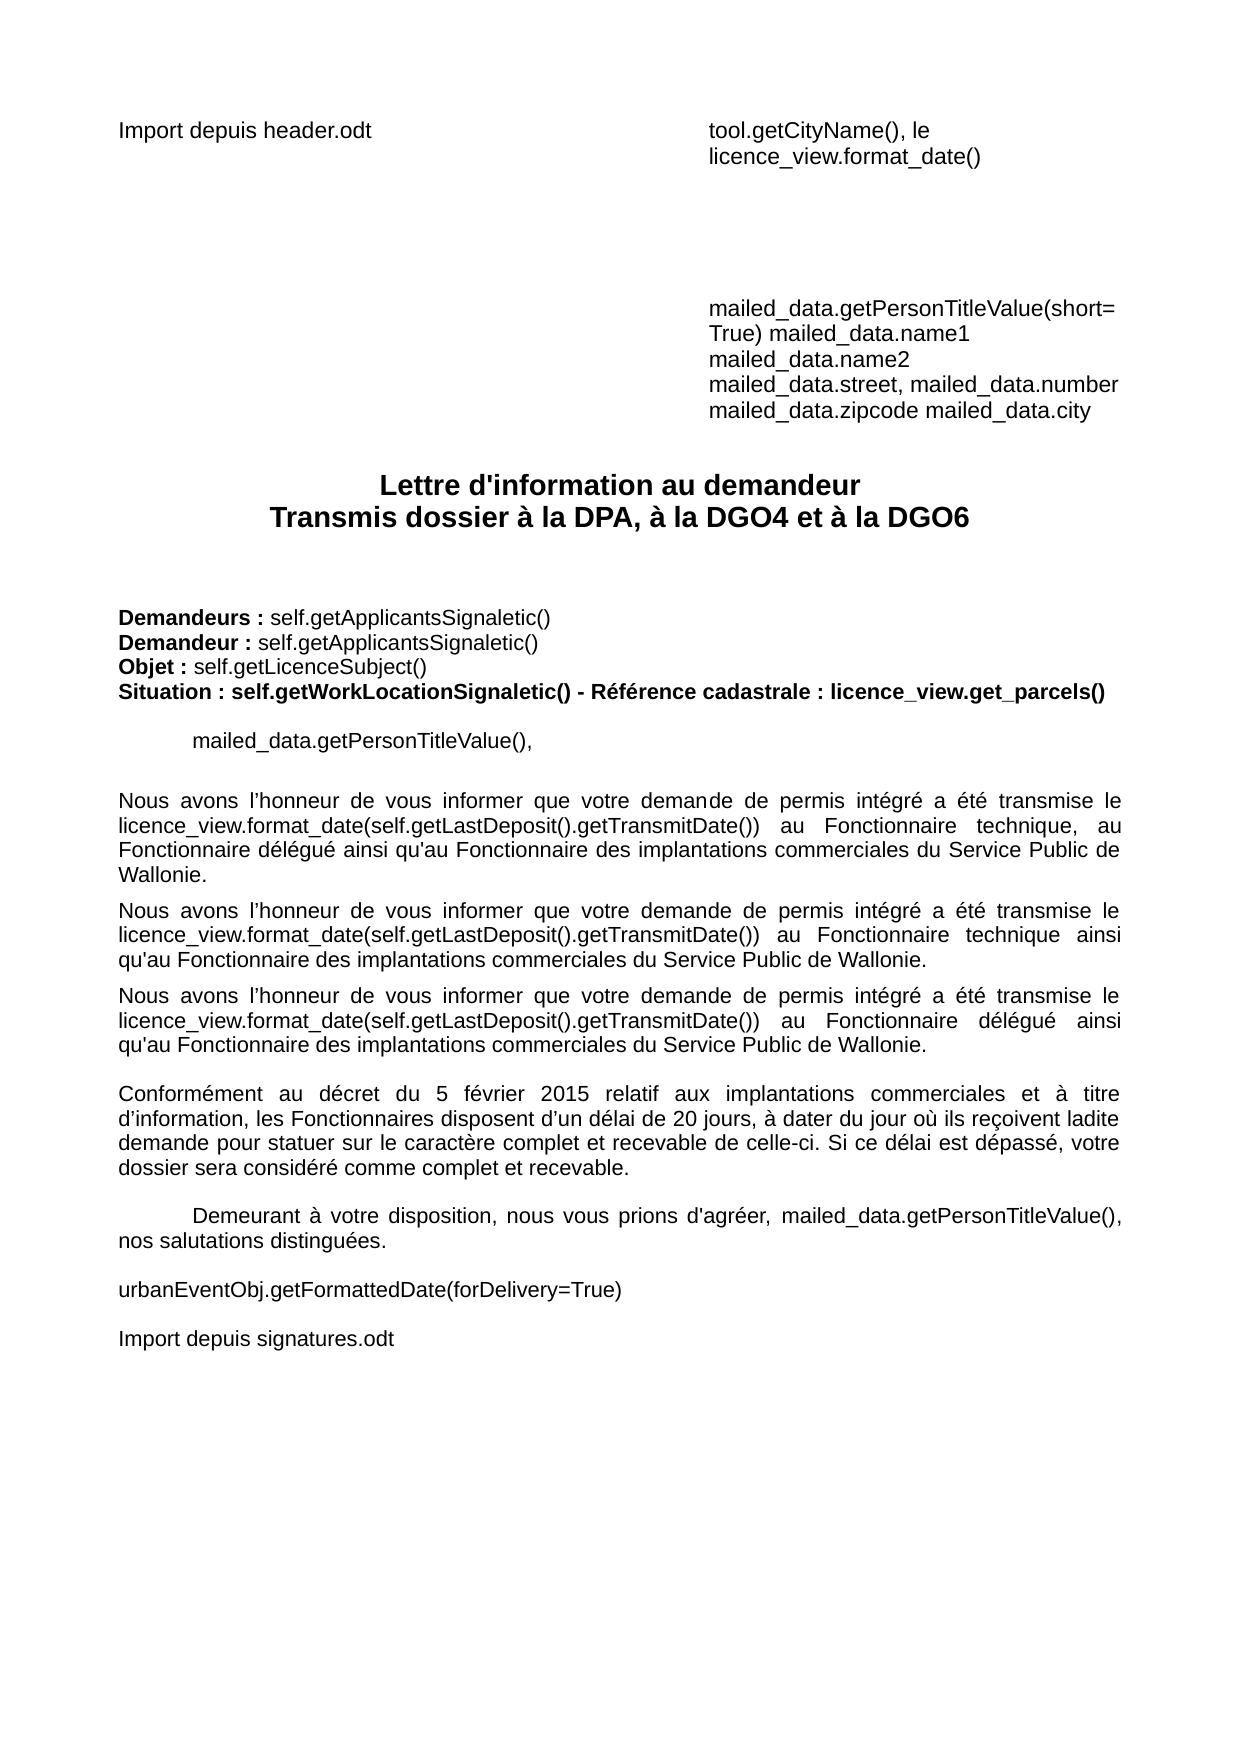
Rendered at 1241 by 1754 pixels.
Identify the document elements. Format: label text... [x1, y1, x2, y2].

title Lettre d'information au demandeur [118, 468, 1122, 501]
text Situation : self.getWorkLocationSignaletic() - Référence cadastrale : licence_view.get_parcels() [118, 679, 1122, 704]
text mailed_data.getPersonTitleValue(), [118, 728, 1122, 753]
table_header tool.getCityName(), le licence_view.format_date() mailed_data.getPersonTitleValue(short=True) mailed_data.name1 mailed_data.name2 mailed_data.street, mailed_data.number mailed_data.zipcode mailed_data.city [709, 118, 1128, 436]
title Transmis dossier à la DPA, à la DGO4 et à la DGO6 [118, 501, 1122, 534]
table_header Import depuis header.odt [118, 118, 708, 436]
text Demeurant à votre disposition, nous vous prions d'agréer, mailed_data.getPersonTitleValue(), nos salutations distinguées. [118, 1204, 1122, 1253]
text Demandeur : self.getApplicantsSignaletic() [118, 630, 1122, 655]
text Import depuis signatures.odt [118, 1327, 1122, 1351]
text Nous avons l’honneur de vous informer que votre demande de permis intégré a été transmise le licence_view.format_date(self.getLastDeposit().getTransmitDate()) au Fonctionnaire délégué ainsi qu'au Fonctionnaire des implantations commerciales du Service Public de Wallonie. [118, 984, 1122, 1057]
text Demandeurs : self.getApplicantsSignaletic() [118, 606, 1122, 630]
text Nous avons l’honneur de vous informer que votre demande de permis intégré a été transmise le licence_view.format_date(self.getLastDeposit().getTransmitDate()) au Fonctionnaire technique ainsi qu'au Fonctionnaire des implantations commerciales du Service Public de Wallonie. [118, 899, 1122, 972]
text Nous avons l’honneur de vous informer que votre demande de permis intégré a été transmise le licence_view.format_date(self.getLastDeposit().getTransmitDate()) au Fonctionnaire technique, au Fonctionnaire délégué ainsi qu'au Fonctionnaire des implantations commerciales du Service Public de Wallonie. [118, 789, 1122, 887]
text Conformément au décret du 5 février 2015 relatif aux implantations commerciales et à titre d’information, les Fonctionnaires disposent d’un délai de 20 jours, à dater du jour où ils reçoivent ladite demande pour statuer sur le caractère complet et recevable de celle-ci. Si ce délai est dépassé, votre dossier sera considéré comme complet et recevable. [118, 1082, 1122, 1180]
text urbanEventObj.getFormattedDate(forDelivery=True) [118, 1278, 1122, 1302]
text Objet : self.getLicenceSubject() [118, 655, 1122, 679]
